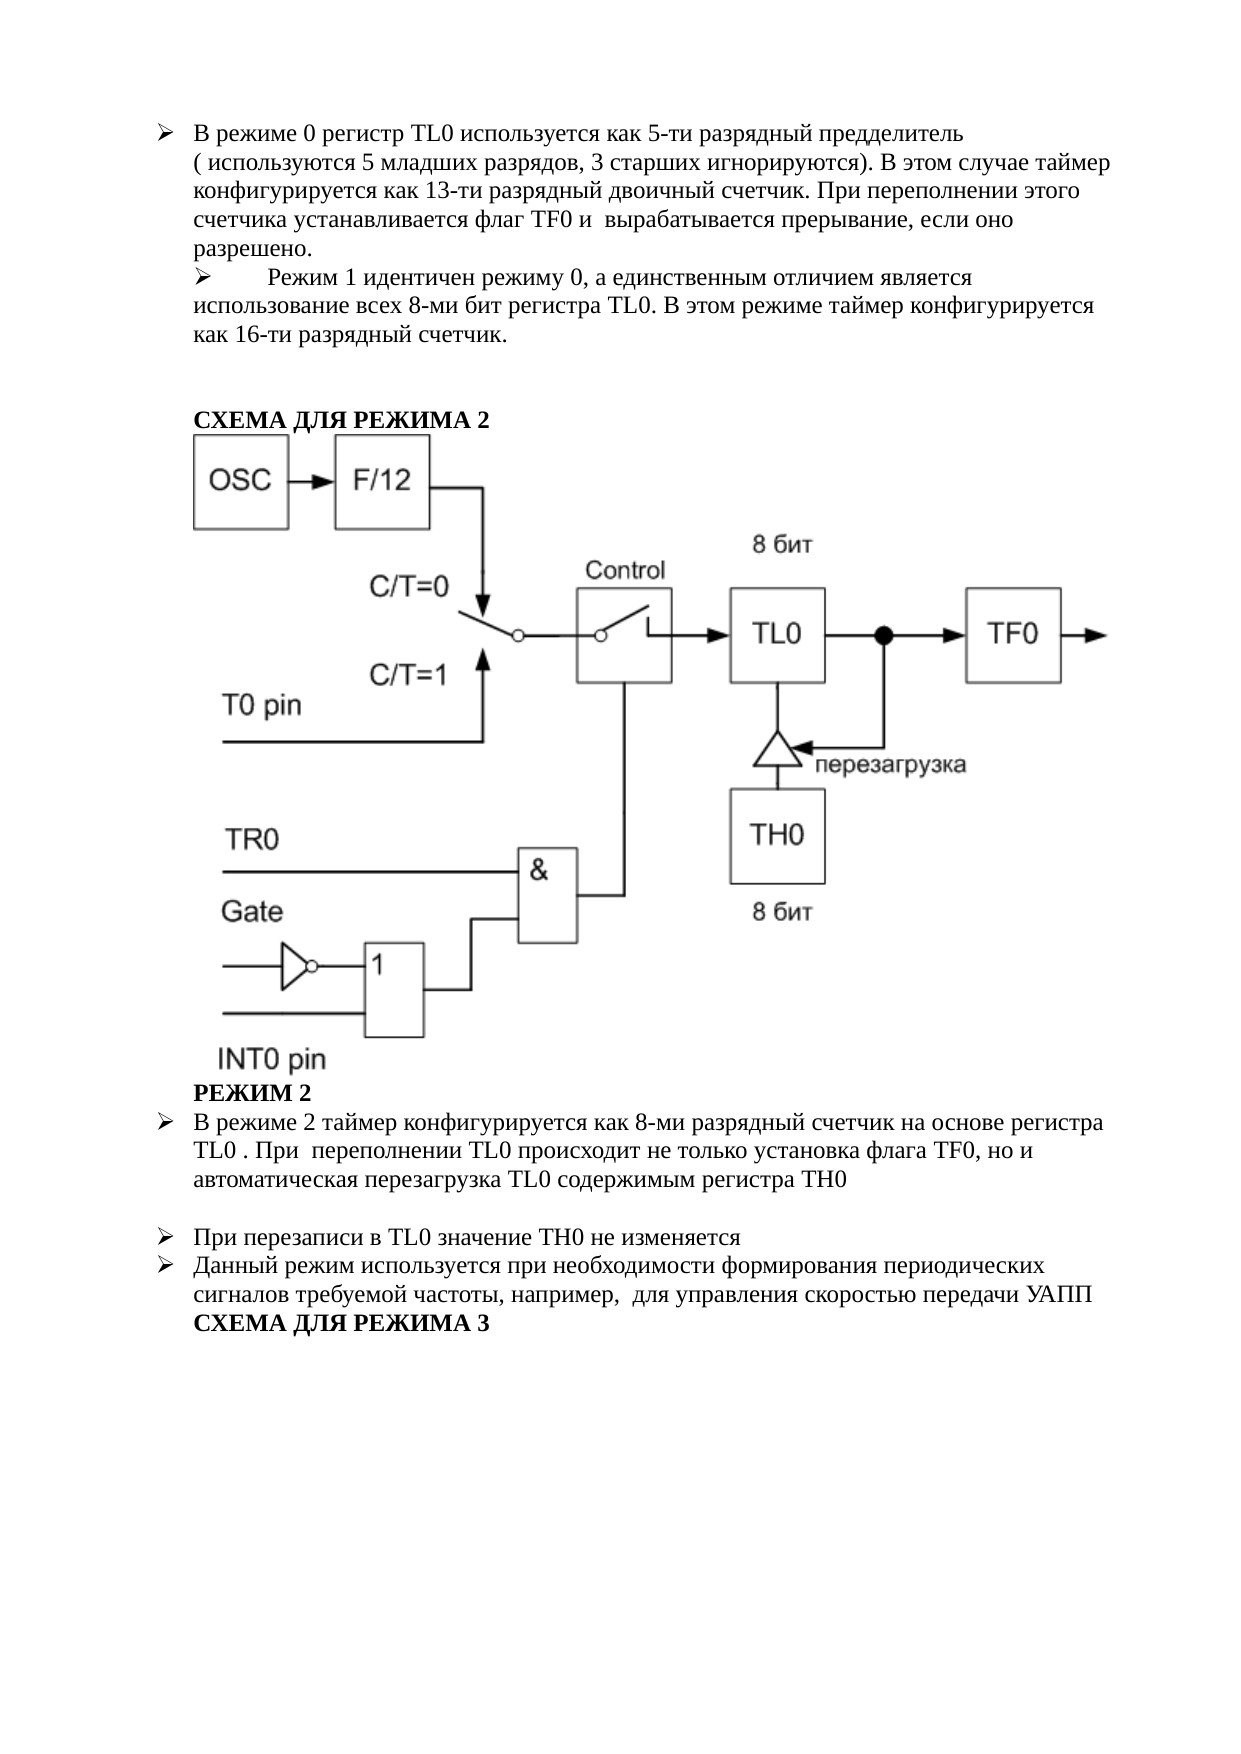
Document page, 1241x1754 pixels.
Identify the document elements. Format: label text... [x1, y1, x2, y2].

list Режим 1 идентичен режиму 0, а единственным отличием является использование всех 8-ми бит регистра TL0. В этом режиме таймер конфигурируется как 16-ти разрядный счетчик. [193, 262, 1122, 348]
text СХЕМА ДЛЯ РЕЖИМА 2 [193, 406, 1122, 434]
list При перезаписи в TL0 значение TH0 не изменяется [156, 1222, 1122, 1251]
text СХЕМА ДЛЯ РЕЖИМА 3 [193, 1308, 1122, 1337]
list Данный режим используется при необходимости формирования периодических сигналов требуемой частоты, например, для управления скоростью передачи УАПП [156, 1251, 1122, 1308]
text РЕЖИМ 2 [193, 1078, 1122, 1107]
picture [193, 434, 1109, 1079]
list В режиме 0 регистр TL0 используется как 5-ти разрядный предделитель ( используются 5 младших разрядов, 3 старших игнорируются). В этом случае таймер конфигурируется как 13-ти разрядный двоичный счетчик. При переполнении этого счетчика устанавливается флаг TF0 и вырабатывается прерывание, если оно разрешено. [156, 118, 1122, 262]
list В режиме 2 таймер конфигурируется как 8-ми разрядный счетчик на основе регистра TL0 . При переполнении TL0 происходит не только установка флага TF0, но и автоматическая перезагрузка TL0 содержимым регистра TH0 [156, 1107, 1122, 1193]
